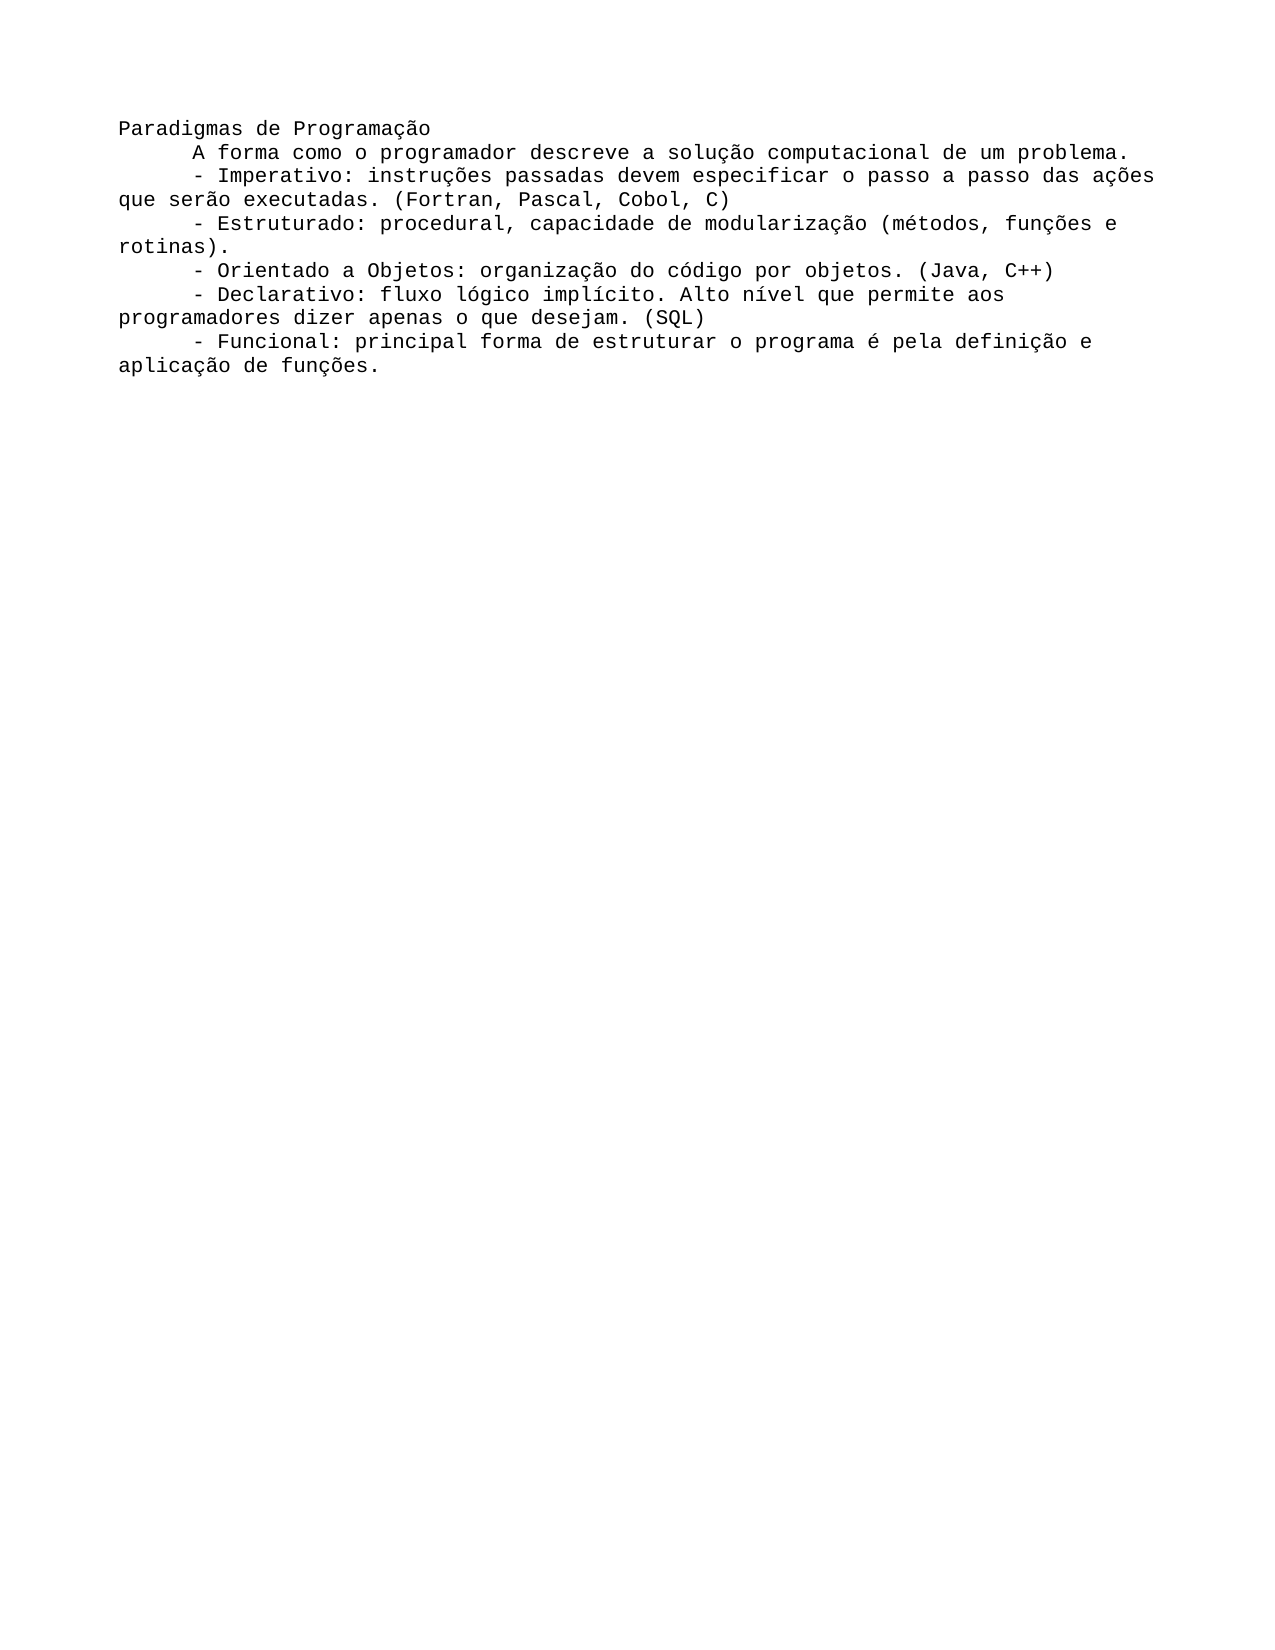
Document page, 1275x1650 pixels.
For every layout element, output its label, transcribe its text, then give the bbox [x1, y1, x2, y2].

text - Funcional: principal forma de estruturar o programa é pela definição e aplicação de funções. [118, 331, 1157, 378]
text - Imperativo: instruções passadas devem especificar o passo a passo das ações que serão executadas. (Fortran, Pascal, Cobol, C) [118, 165, 1157, 213]
text - Declarativo: fluxo lógico implícito. Alto nível que permite aos programadores dizer apenas o que desejam. (SQL) [118, 284, 1157, 331]
text A forma como o programador descreve a solução computacional de um problema. [118, 142, 1157, 165]
text Paradigmas de Programação [118, 118, 1157, 142]
text - Orientado a Objetos: organização do código por objetos. (Java, C++) [118, 260, 1157, 284]
text - Estruturado: procedural, capacidade de modularização (métodos, funções e rotinas). [118, 213, 1157, 260]
